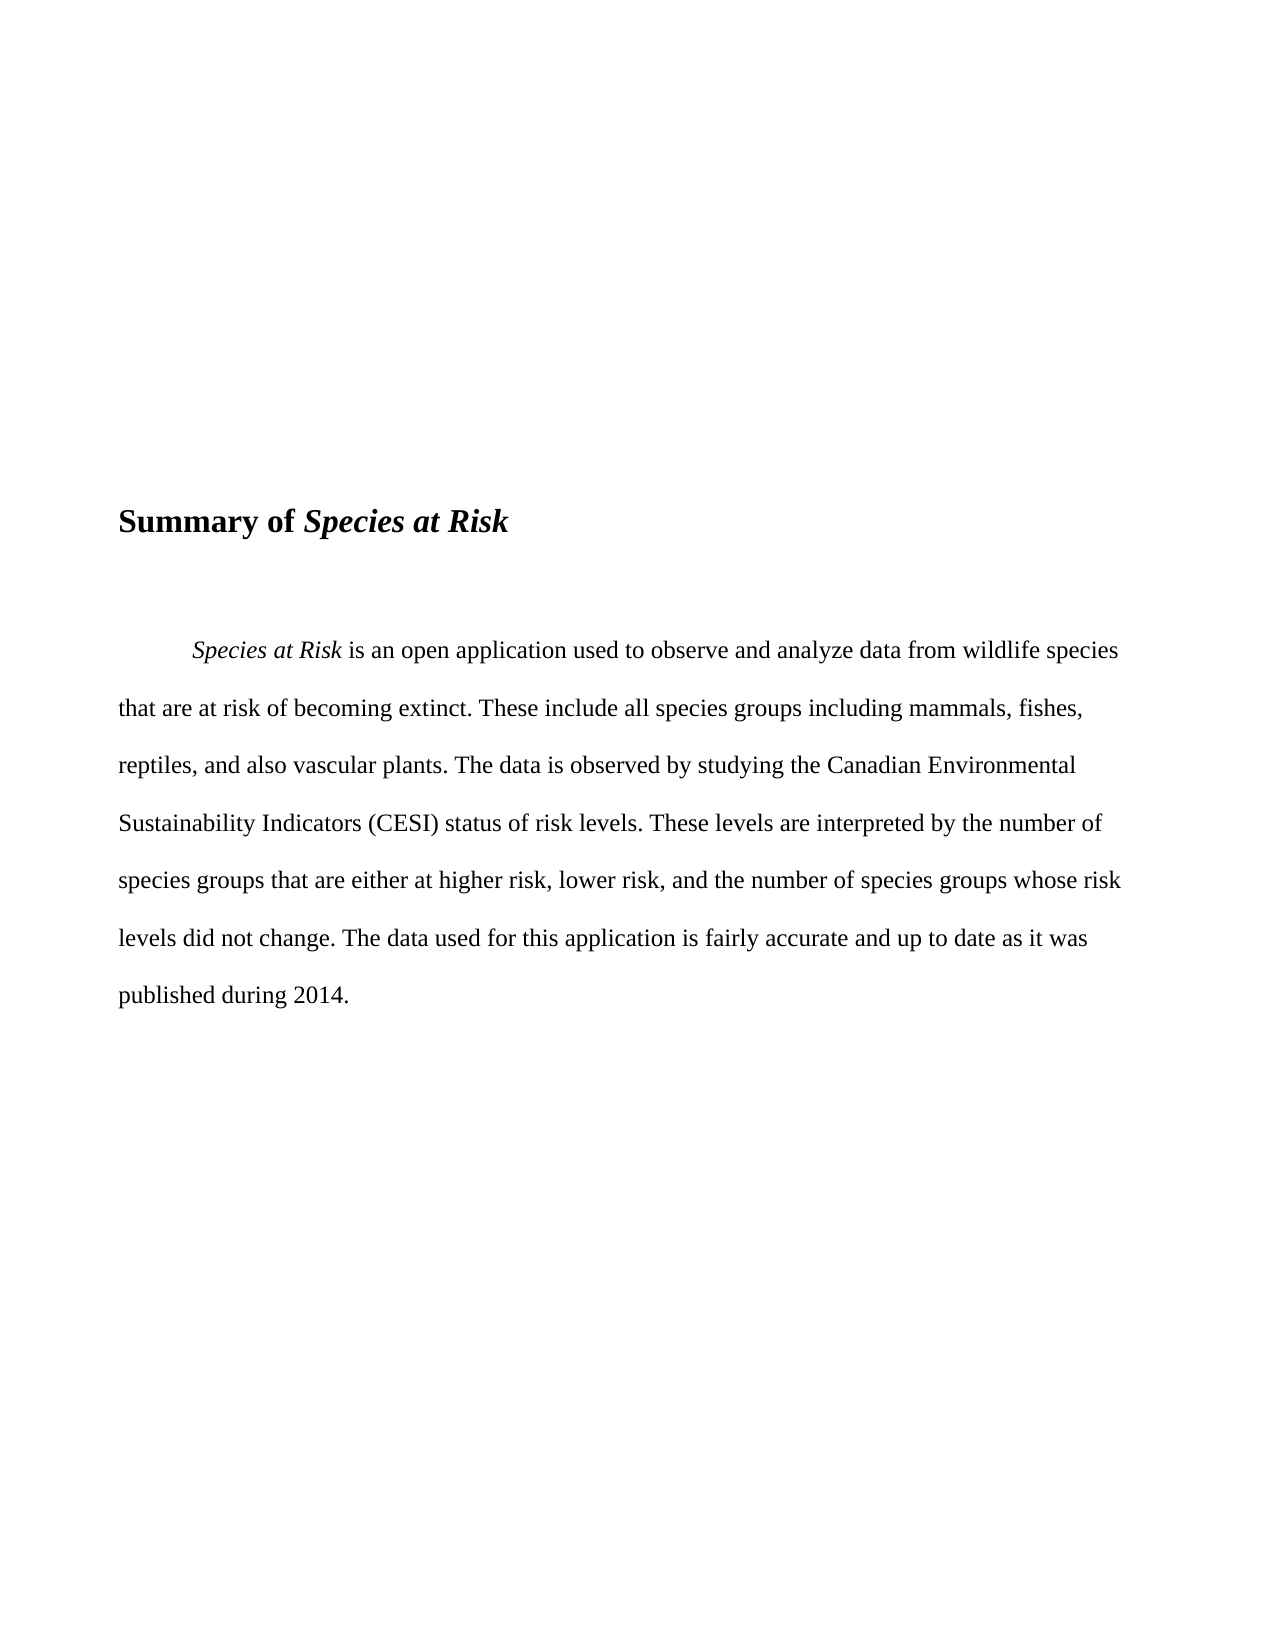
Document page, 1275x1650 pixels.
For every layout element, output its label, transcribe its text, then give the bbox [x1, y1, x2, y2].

text Summary of Species at Risk [118, 501, 1157, 540]
text Species at Risk is an open application used to observe and analyze data from wildlife species that are at risk of becoming extinct. These include all species groups including mammals, fishes, reptiles, and also vascular plants. The data is observed by studying the Canadian Environmental Sustainability Indicators (CESI) status of risk levels. These levels are interpreted by the number of species groups that are either at higher risk, lower risk, and the number of species groups whose risk levels did not change. The data used for this application is fairly accurate and up to date as it was published during 2014. [118, 636, 1157, 1009]
